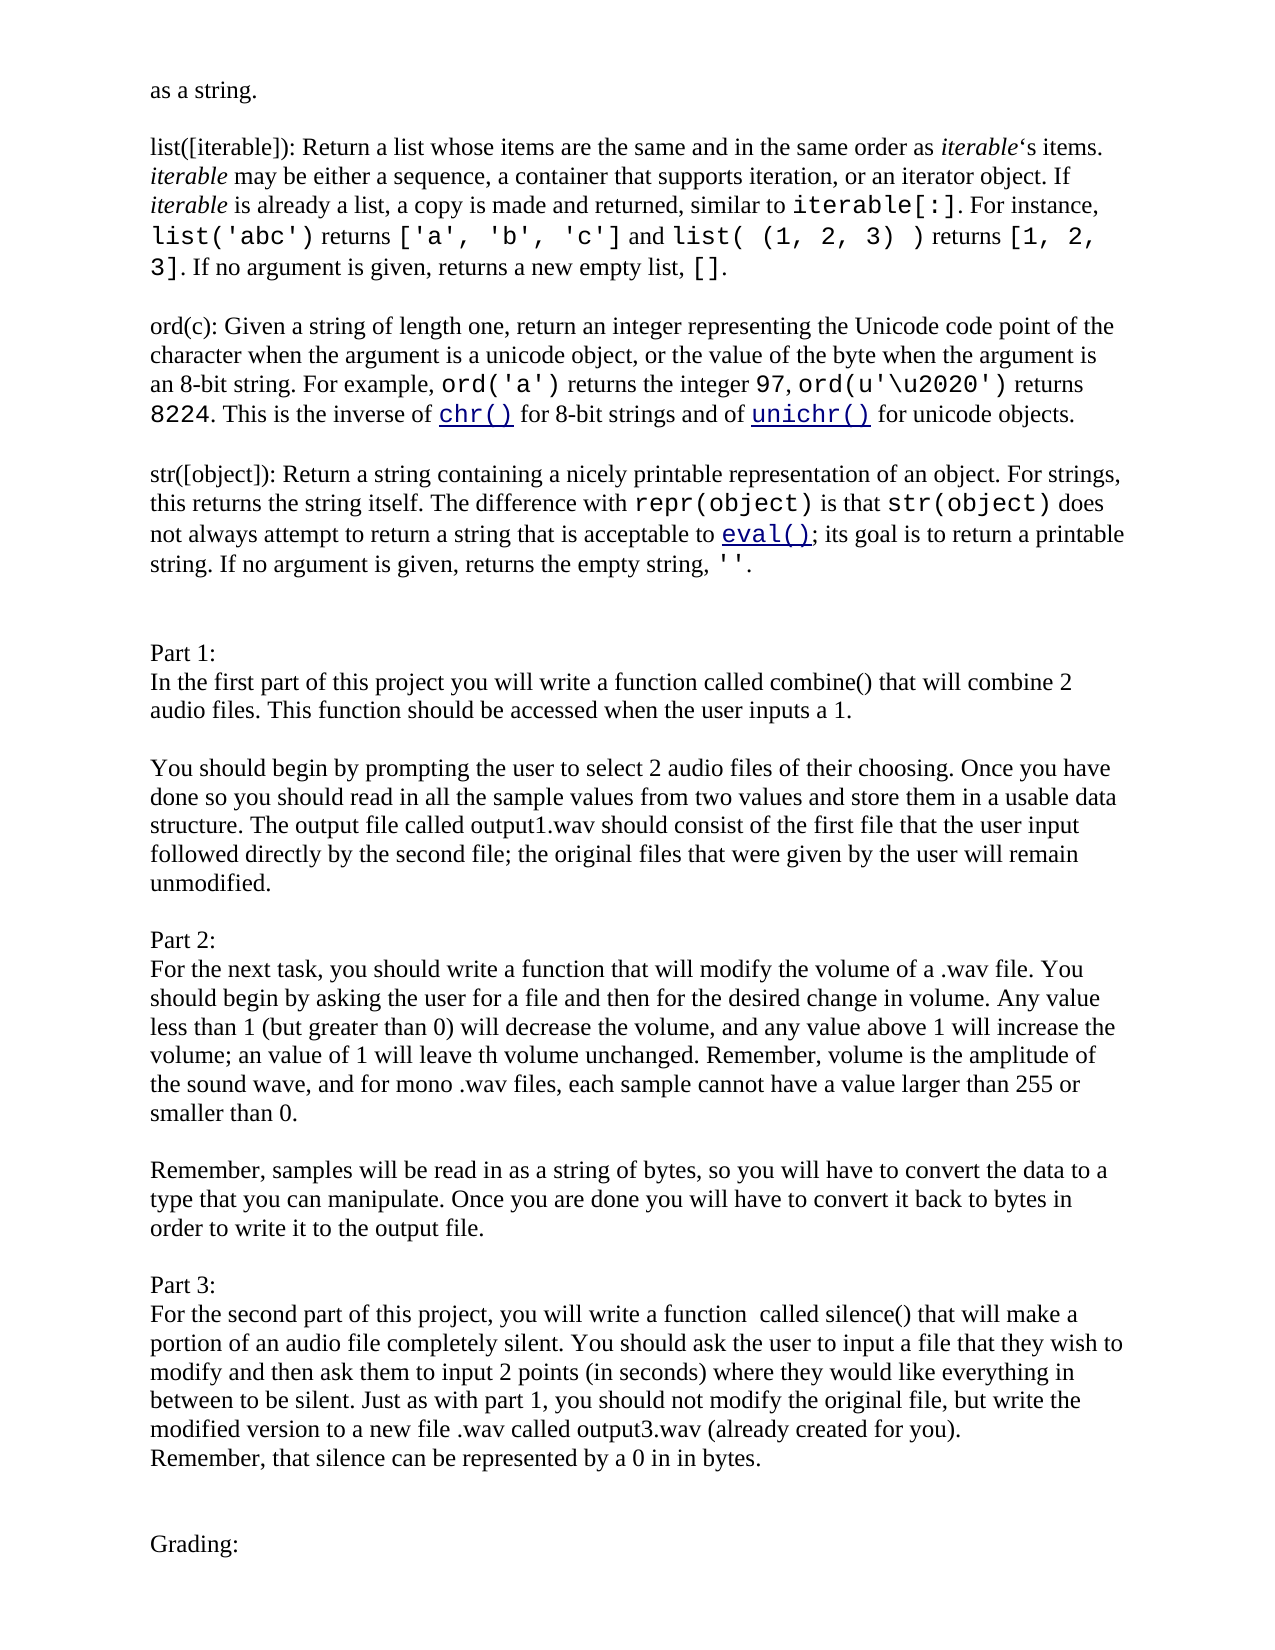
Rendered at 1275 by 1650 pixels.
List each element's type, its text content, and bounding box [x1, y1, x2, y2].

text For the second part of this project, you will write a function called silence() that will make a portion of an audio file completely silent. You should ask the user to input a file that they wish to modify and then ask them to input 2 points (in seconds) where they would like everything in between to be silent. Just as with part 1, you should not modify the original file, but write the modified version to a new file .wav called output3.wav (already created for you). [150, 1299, 1125, 1443]
text list([iterable]): Return a list whose items are the same and in the same order as iterable‘s items. iterable may be either a sequence, a container that supports iteration, or an iterator object. If iterable is already a list, a copy is made and returned, similar to iterable[:]. For instance, list('abc') returns ['a', 'b', 'c'] and list( (1, 2, 3) ) returns [1, 2, 3]. If no argument is given, returns a new empty list, []. [150, 132, 1125, 282]
text Part 3: [150, 1270, 1125, 1299]
text In the first part of this project you will write a function called combine() that will combine 2 audio files. This function should be accessed when the user inputs a 1. [150, 667, 1125, 724]
text ord(c): Given a string of length one, return an integer representing the Unicode code point of the character when the argument is a unicode object, or the value of the byte when the argument is an 8-bit string. For example, ord('a') returns the integer 97, ord(u'\u2020') returns 8224. This is the inverse of chr() for 8-bit strings and of unichr() for unicode objects. [150, 311, 1125, 430]
text Grading: [150, 1529, 1125, 1558]
text Remember, that silence can be represented by a 0 in in bytes. [150, 1443, 1125, 1472]
text For the next task, you should write a function that will modify the volume of a .wav file. You should begin by asking the user for a file and then for the desired change in volume. Any value less than 1 (but greater than 0) will decrease the volume, and any value above 1 will increase the volume; an value of 1 will leave th volume unchanged. Remember, volume is the amplitude of the sound wave, and for mono .wav files, each sample cannot have a value larger than 255 or smaller than 0. [150, 954, 1125, 1127]
text Part 1: [150, 638, 1125, 667]
text You should begin by prompting the user to select 2 audio files of their choosing. Once you have done so you should read in all the sample values from two values and store them in a usable data structure. The output file called output1.wav should consist of the first file that the user input followed directly by the second file; the original files that were given by the user will remain unmodified. [150, 753, 1125, 897]
text Part 2: [150, 925, 1125, 954]
text Remember, samples will be read in as a string of bytes, so you will have to convert the data to a type that you can manipulate. Once you are done you will have to convert it back to bytes in order to write it to the output file. [150, 1155, 1125, 1242]
text str([object]): Return a string containing a nicely printable representation of an object. For strings, this returns the string itself. The difference with repr(object) is that str(object) does not always attempt to return a string that is acceptable to eval(); its goal is to return a printable string. If no argument is given, returns the empty string, ''. [150, 459, 1125, 580]
text as a string. [150, 75, 1125, 104]
